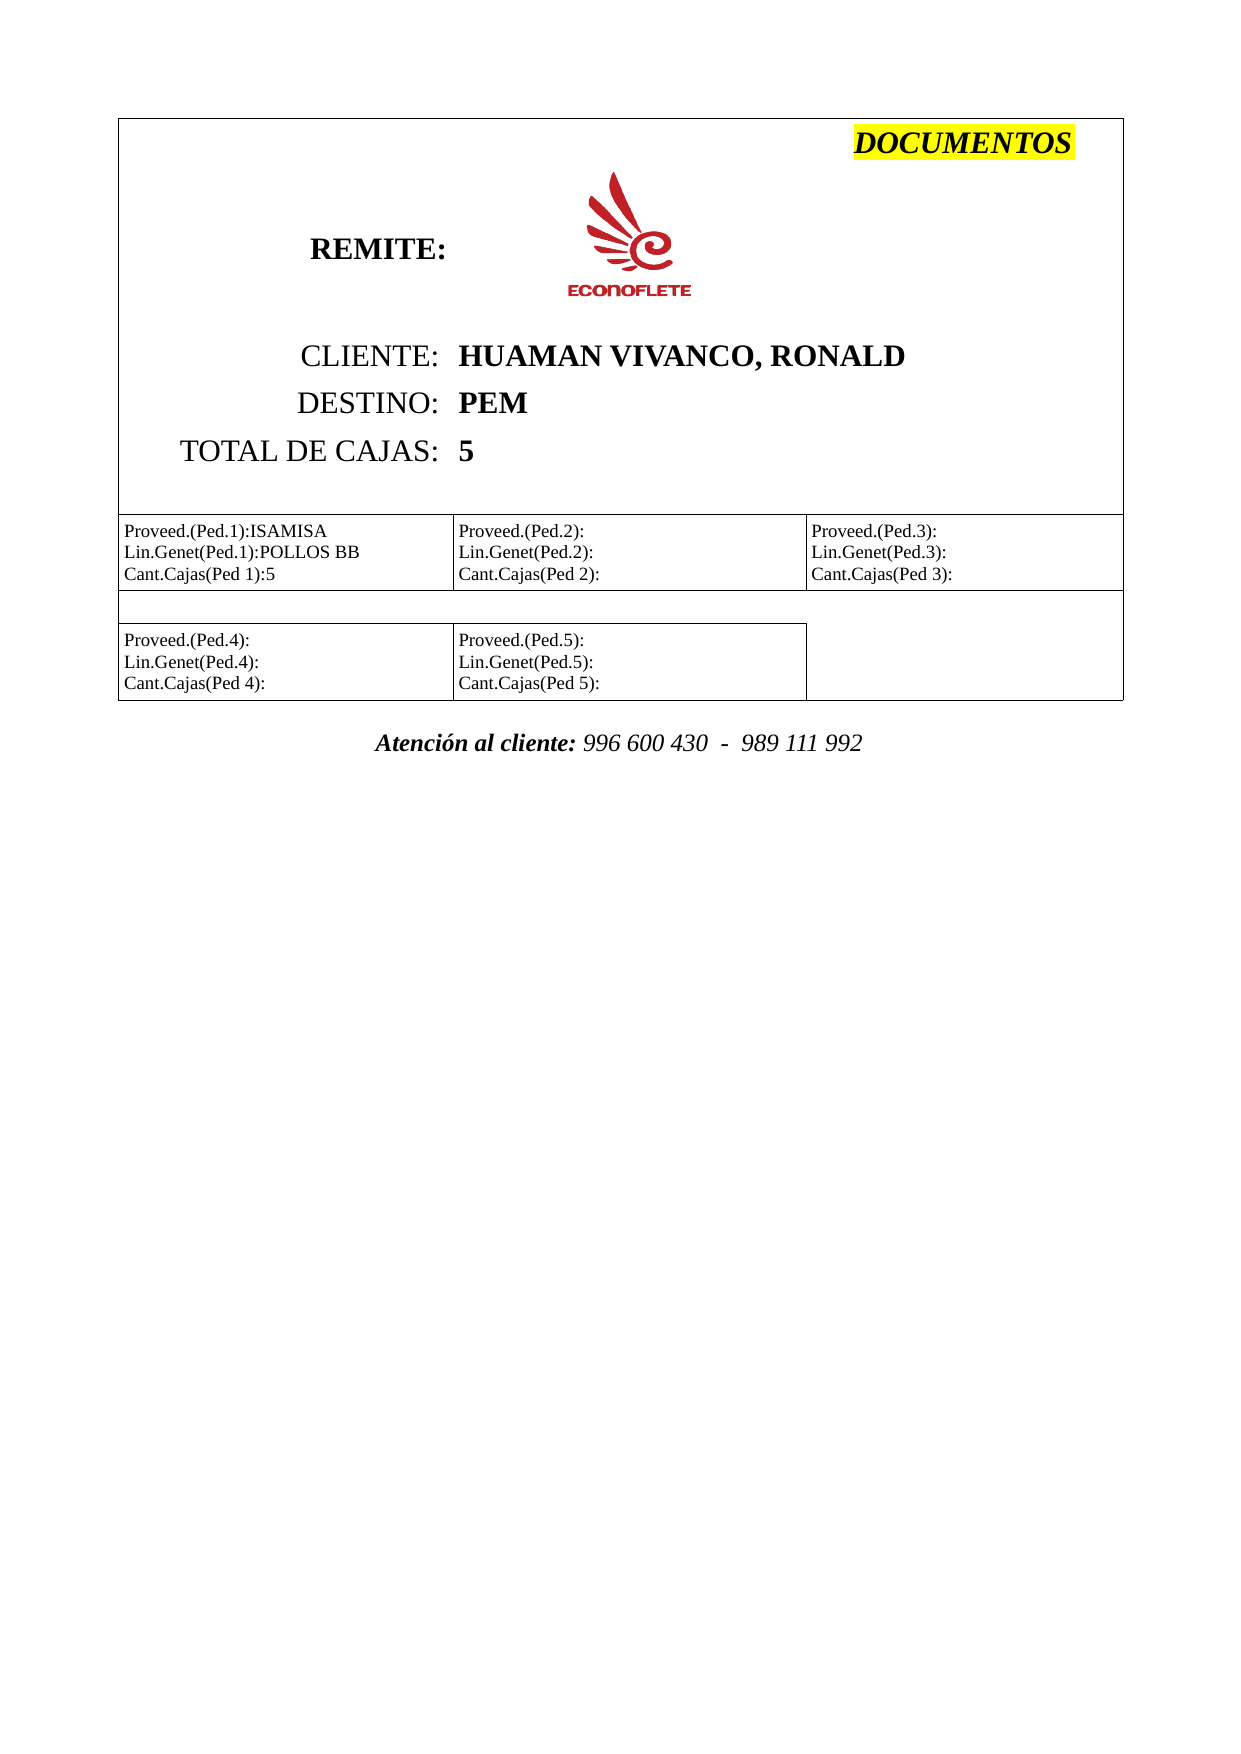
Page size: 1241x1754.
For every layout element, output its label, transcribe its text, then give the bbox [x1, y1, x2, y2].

table_cell TOTAL DE CAJAS: [119, 426, 453, 474]
table_cell [119, 474, 453, 514]
table_cell [119, 591, 453, 623]
table_cell [453, 591, 806, 623]
table_cell Proveed.(Ped.3): Lin.Genet(Ped.3): Cant.Cajas(Ped 3): [807, 515, 1123, 590]
table_cell [806, 379, 1123, 426]
table_cell [806, 474, 1123, 514]
table_cell Proveed.(Ped.2): Lin.Genet(Ped.2): Cant.Cajas(Ped 2): [454, 515, 806, 590]
table_header DOCUMENTOS [806, 119, 1123, 166]
table_cell HUAMAN VIVANCO, RONALD [453, 332, 1123, 379]
table_header [119, 119, 453, 166]
table_cell [807, 623, 1123, 699]
table_header [453, 119, 806, 166]
table_cell Proveed.(Ped.4): Lin.Genet(Ped.4): Cant.Cajas(Ped 4): [119, 624, 453, 699]
table_cell DESTINO: [119, 379, 453, 426]
table_cell [453, 474, 806, 514]
table_cell CLIENTE: [119, 332, 453, 379]
table_cell PEM [453, 379, 806, 426]
table_cell [453, 166, 806, 332]
table_cell Proveed.(Ped.1):ISAMISA Lin.Genet(Ped.1):POLLOS BB Cant.Cajas(Ped 1):5 [119, 515, 453, 590]
table_cell 5 [453, 426, 1123, 474]
table_cell REMITE: [119, 166, 453, 332]
table_cell [806, 166, 1123, 332]
text Atención al cliente: 996 600 430 - 989 111 992 [118, 728, 1122, 757]
table_cell Proveed.(Ped.5): Lin.Genet(Ped.5): Cant.Cajas(Ped 5): [454, 624, 806, 699]
picture [552, 171, 707, 297]
table_cell [806, 591, 1123, 623]
